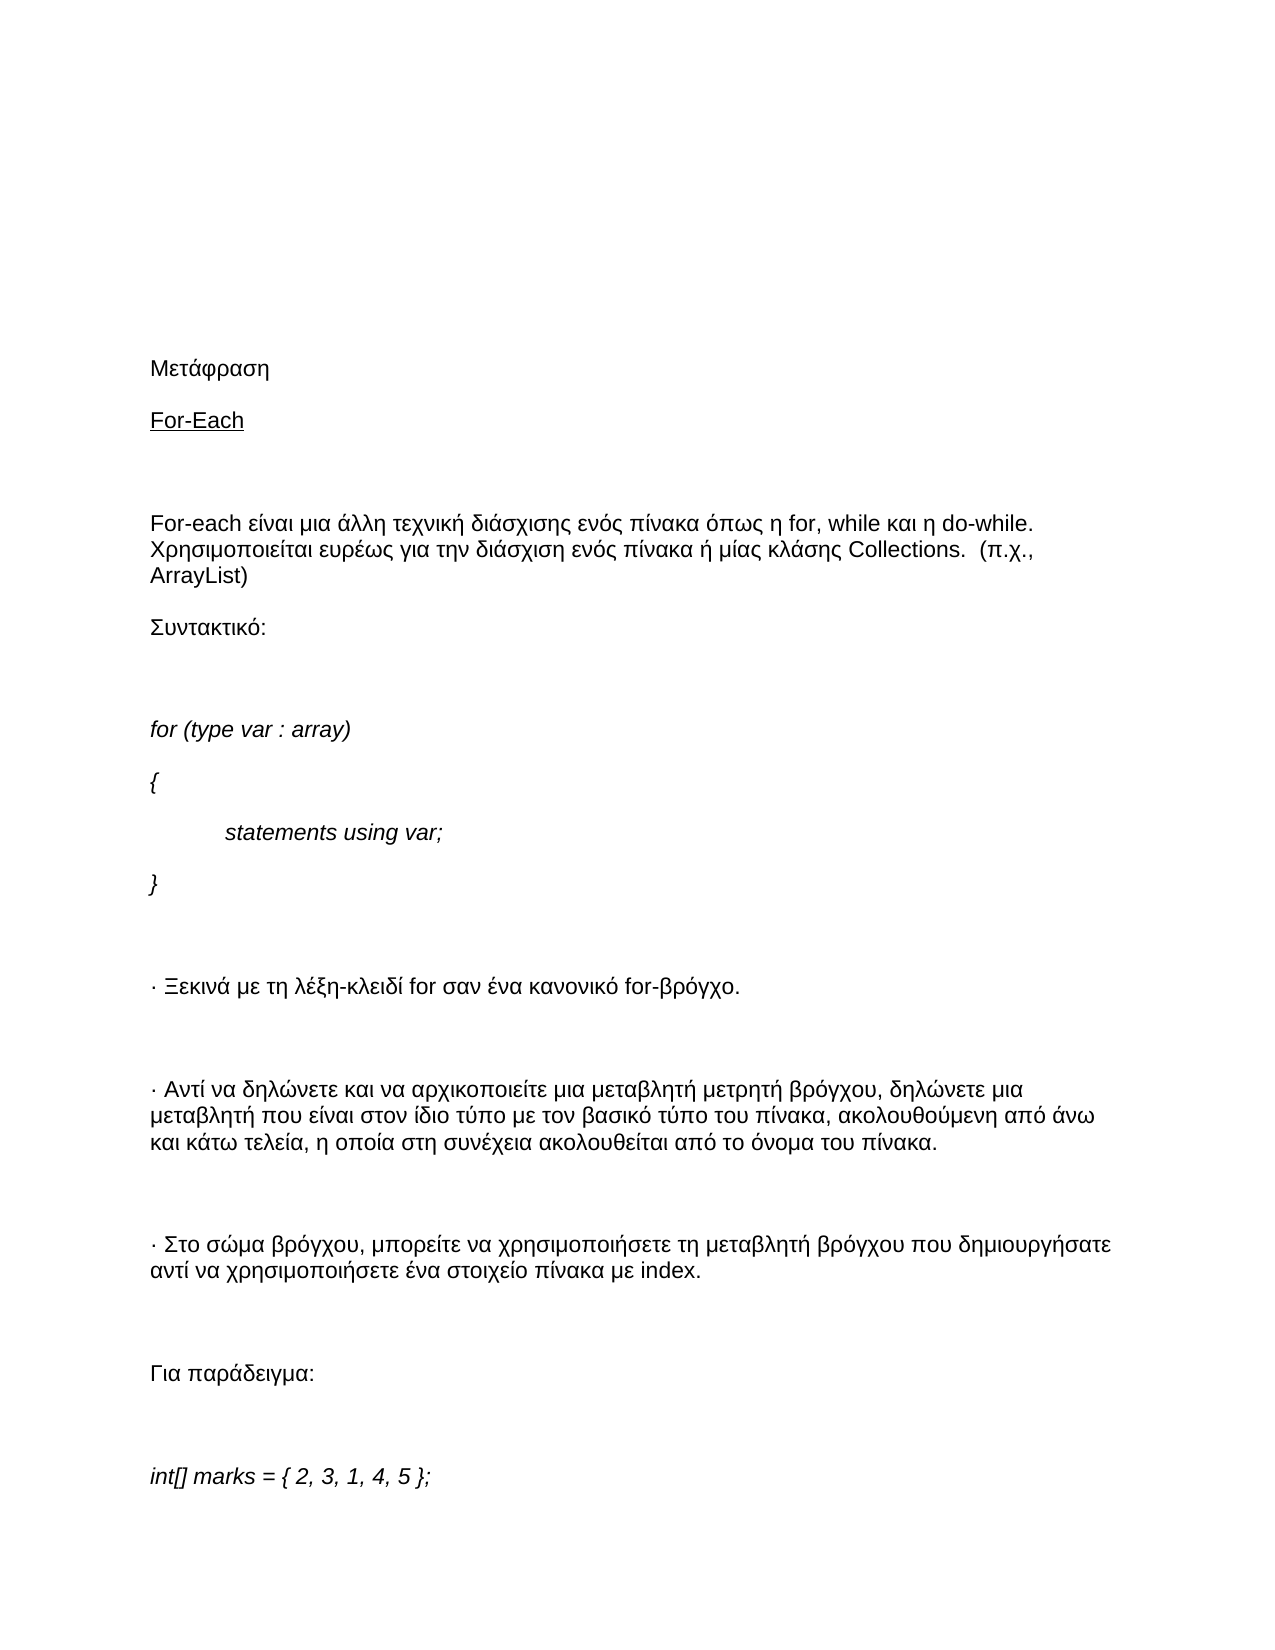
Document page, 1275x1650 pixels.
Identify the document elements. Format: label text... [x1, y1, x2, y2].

text statements using var; [150, 819, 1125, 845]
text Συντακτικό: [150, 613, 1125, 640]
text } [150, 870, 1125, 897]
text for (type var : array) [150, 716, 1125, 743]
text Μετάφραση [150, 355, 1125, 382]
text Για παράδειγμα: [150, 1360, 1125, 1387]
text { [150, 768, 1125, 794]
text For-each είναι μια άλλη τεχνική διάσχισης ενός πίνακα όπως η for, while και η do-while. Χρησιμοποιείται ευρέως για την διάσχιση ενός πίνακα ή μίας κλάσης Collections. (π.χ., ArrayList) [150, 509, 1125, 588]
text For-Each [150, 407, 1125, 433]
text · Ξεκινά με τη λέξη-κλειδί for σαν ένα κανονικό for-βρόγχο. [150, 973, 1125, 999]
text · Αντί να δηλώνετε και να αρχικοποιείτε μια μεταβλητή μετρητή βρόγχου, δηλώνετε μια μεταβλητή που είναι στον ίδιο τύπο με τον βασικό τύπο του πίνακα, ακολουθούμενη από άνω και κάτω τελεία, η οποία στη συνέχεια ακολουθείται από το όνομα του πίνακα. [150, 1076, 1125, 1155]
text int[] marks = { 2, 3, 1, 4, 5 }; [150, 1463, 1125, 1489]
text · Στο σώμα βρόγχου, μπορείτε να χρησιμοποιήσετε τη μεταβλητή βρόγχου που δημιουργήσατε αντί να χρησιμοποιήσετε ένα στοιχείο πίνακα με index. [150, 1231, 1125, 1284]
